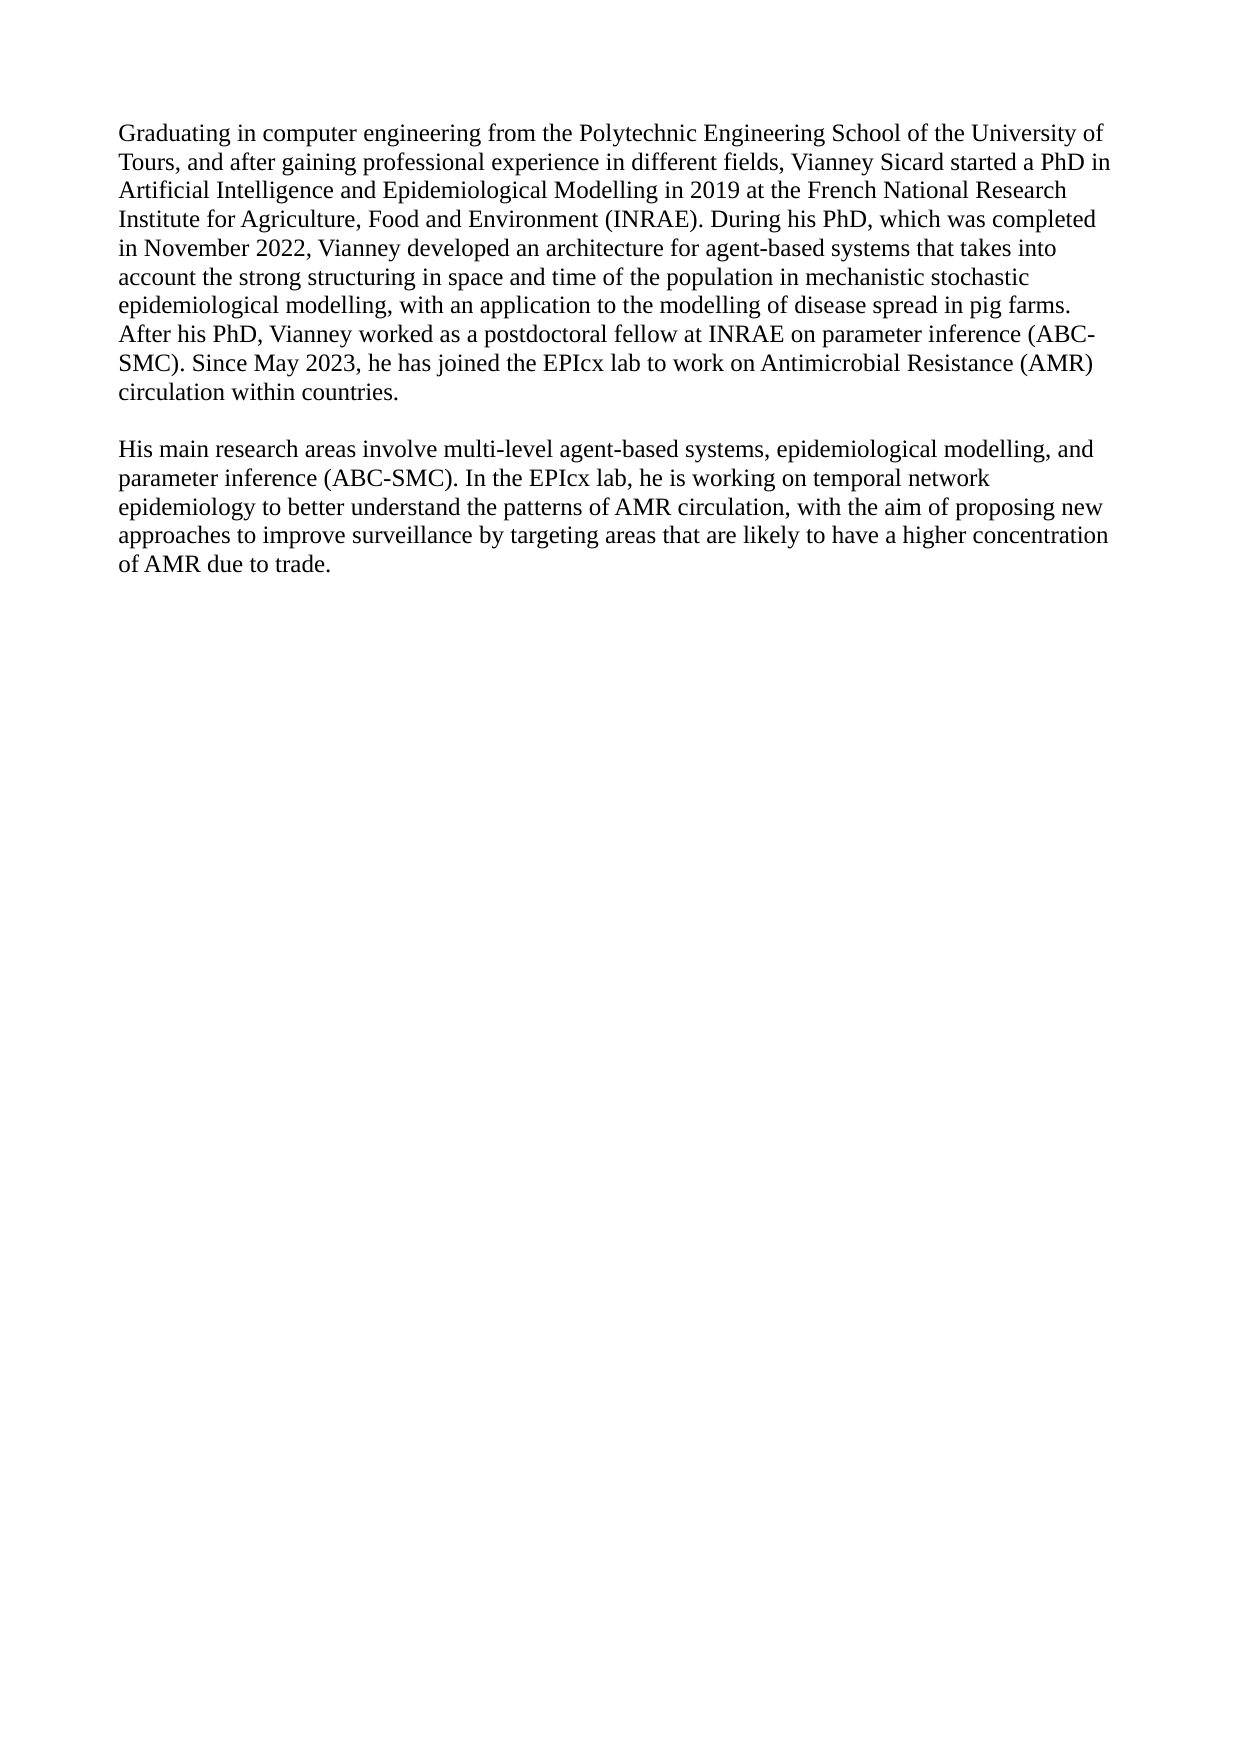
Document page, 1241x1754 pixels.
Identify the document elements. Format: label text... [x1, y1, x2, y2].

text His main research areas involve multi-level agent-based systems, epidemiological modelling, and parameter inference (ABC-SMC). In the EPIcx lab, he is working on temporal network epidemiology to better understand the patterns of AMR circulation, with the aim of proposing new approaches to improve surveillance by targeting areas that are likely to have a higher concentration of AMR due to trade. [118, 434, 1122, 578]
text Graduating in computer engineering from the Polytechnic Engineering School of the University of Tours, and after gaining professional experience in different fields, Vianney Sicard started a PhD in Artificial Intelligence and Epidemiological Modelling in 2019 at the French National Research Institute for Agriculture, Food and Environment (INRAE). During his PhD, which was completed in November 2022, Vianney developed an architecture for agent-based systems that takes into account the strong structuring in space and time of the population in mechanistic stochastic epidemiological modelling, with an application to the modelling of disease spread in pig farms. After his PhD, Vianney worked as a postdoctoral fellow at INRAE on parameter inference (ABC-SMC). Since May 2023, he has joined the EPIcx lab to work on Antimicrobial Resistance (AMR) circulation within countries. [118, 118, 1122, 406]
